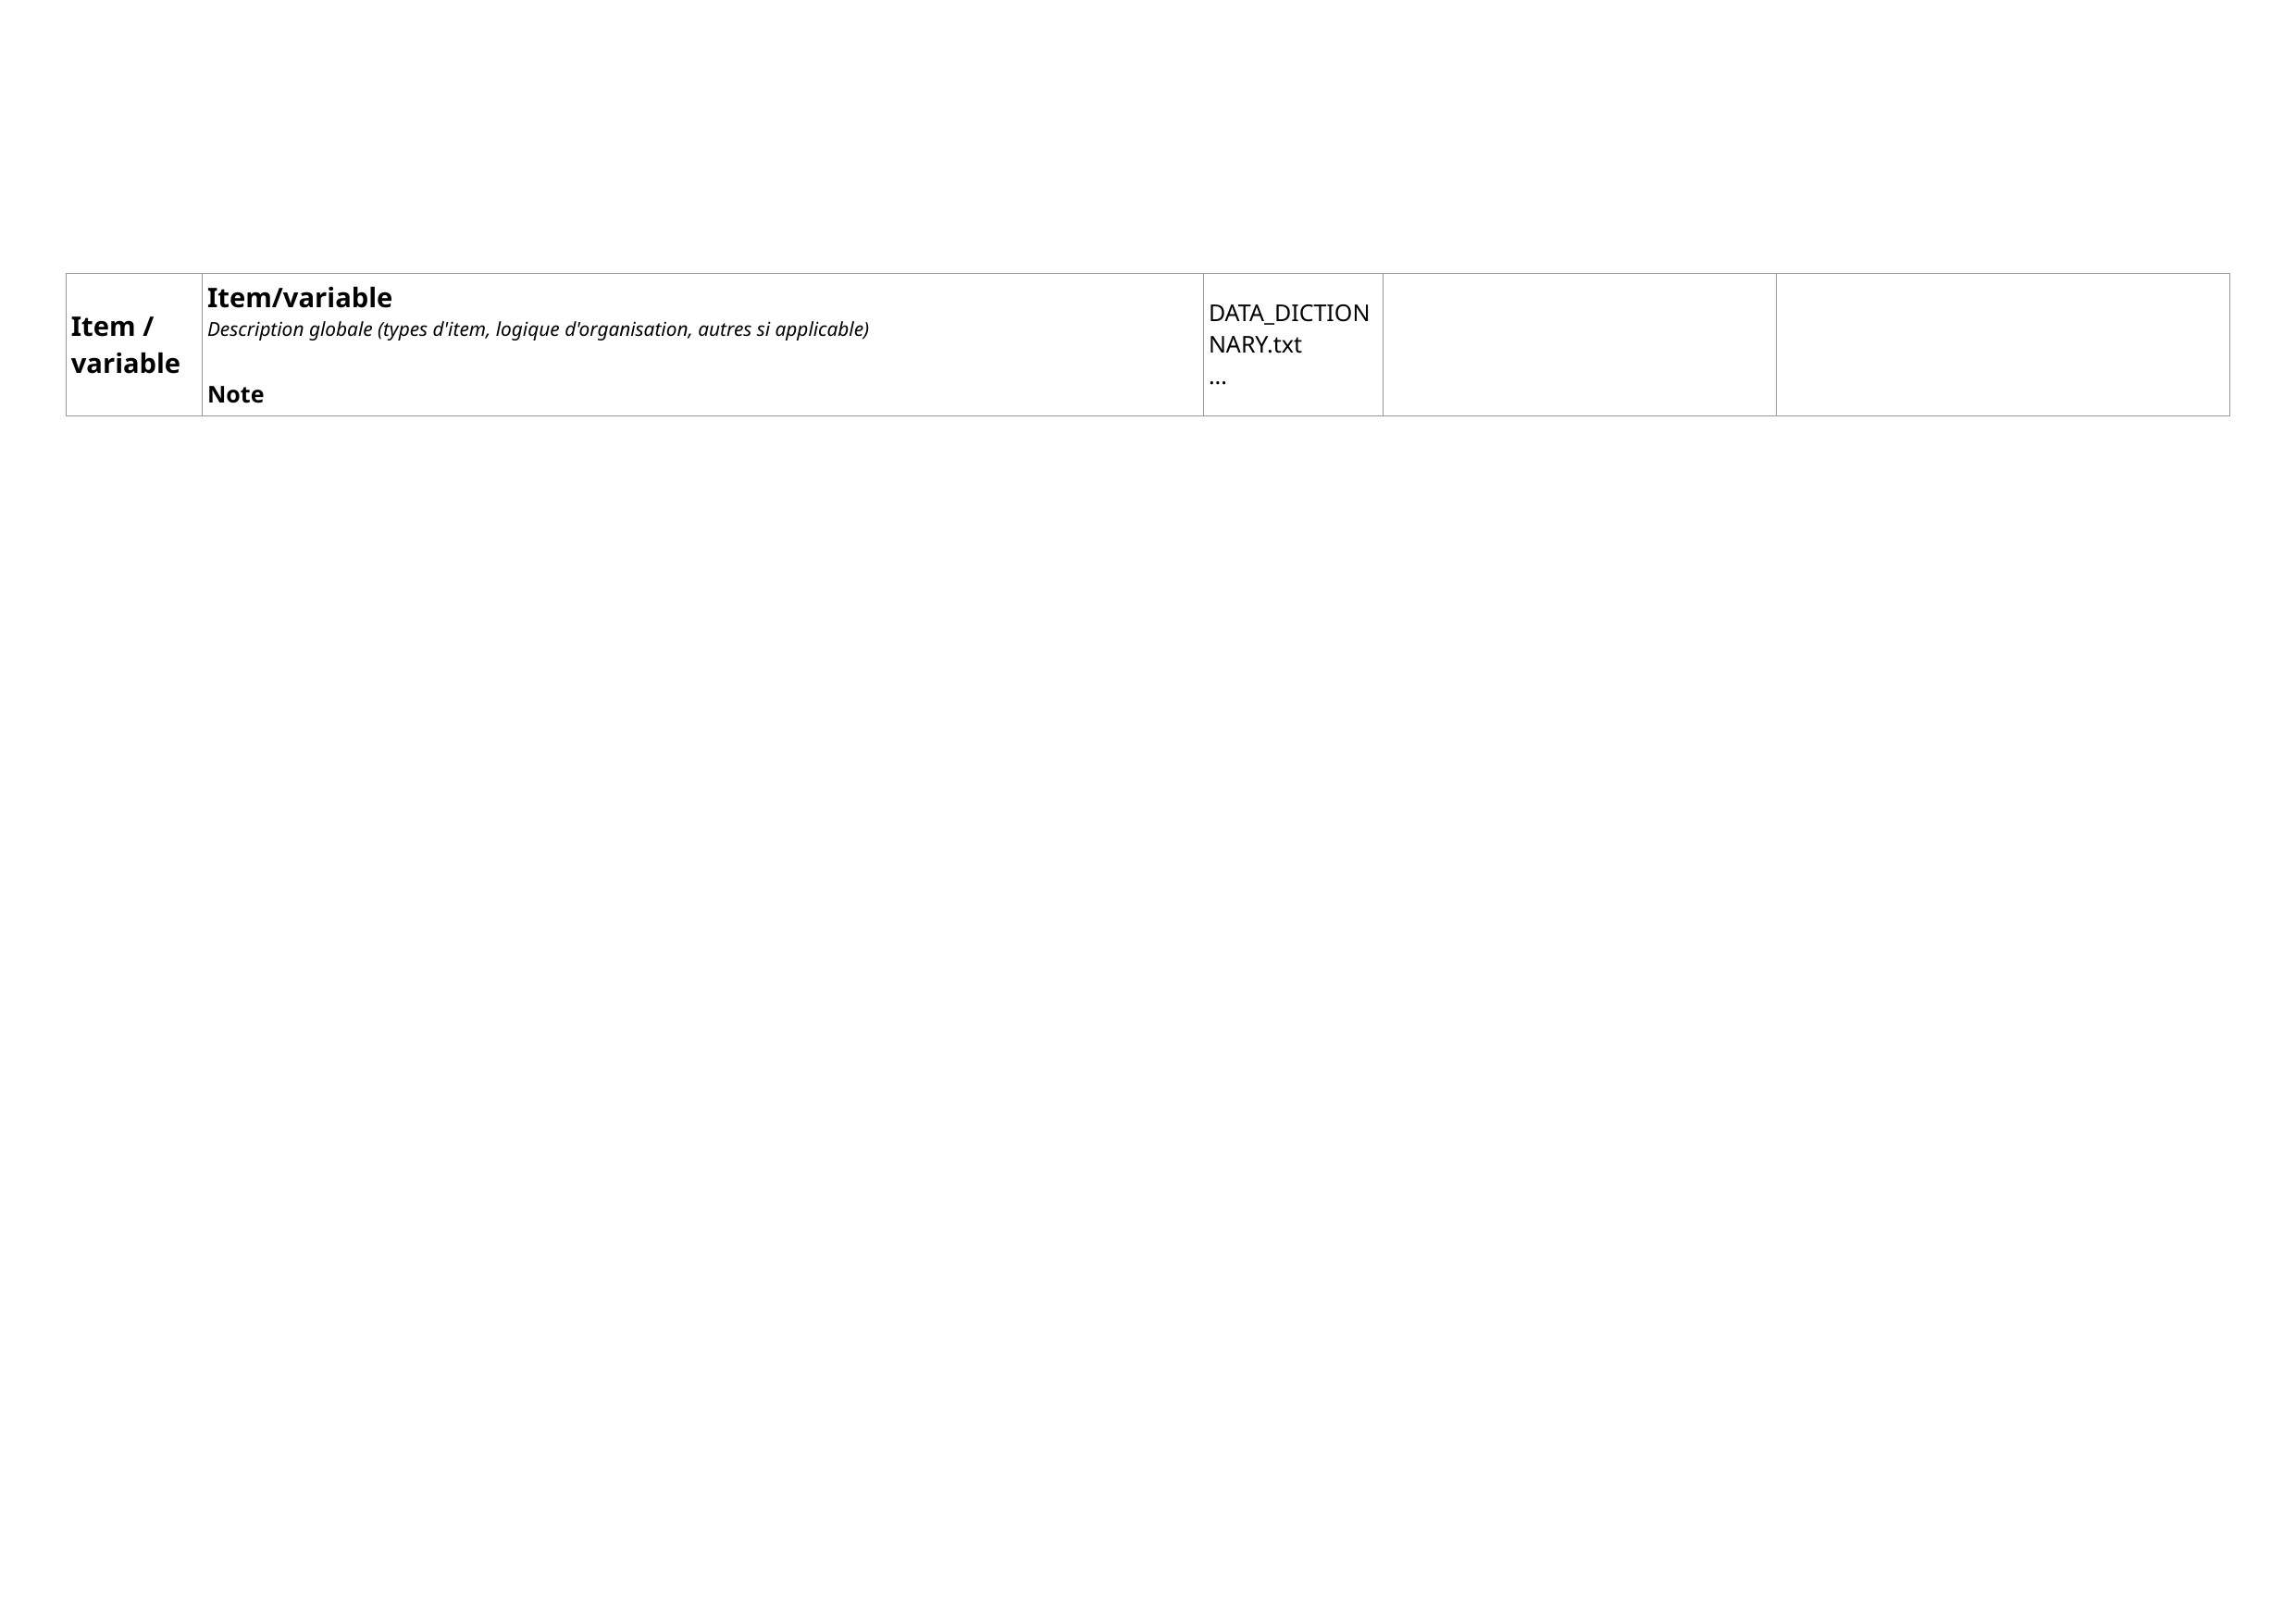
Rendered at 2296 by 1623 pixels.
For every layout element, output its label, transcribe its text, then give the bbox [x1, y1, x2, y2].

table_cell Item / variable [67, 274, 202, 415]
table_cell Item/variable Description globale (types d'item, logique d'organisation, autres si applicable) Note [203, 274, 1203, 415]
table_cell DATA_DICTIONNARY.txt ... [1204, 274, 1383, 415]
table_cell [1384, 274, 1776, 415]
table_cell [1777, 274, 2229, 415]
